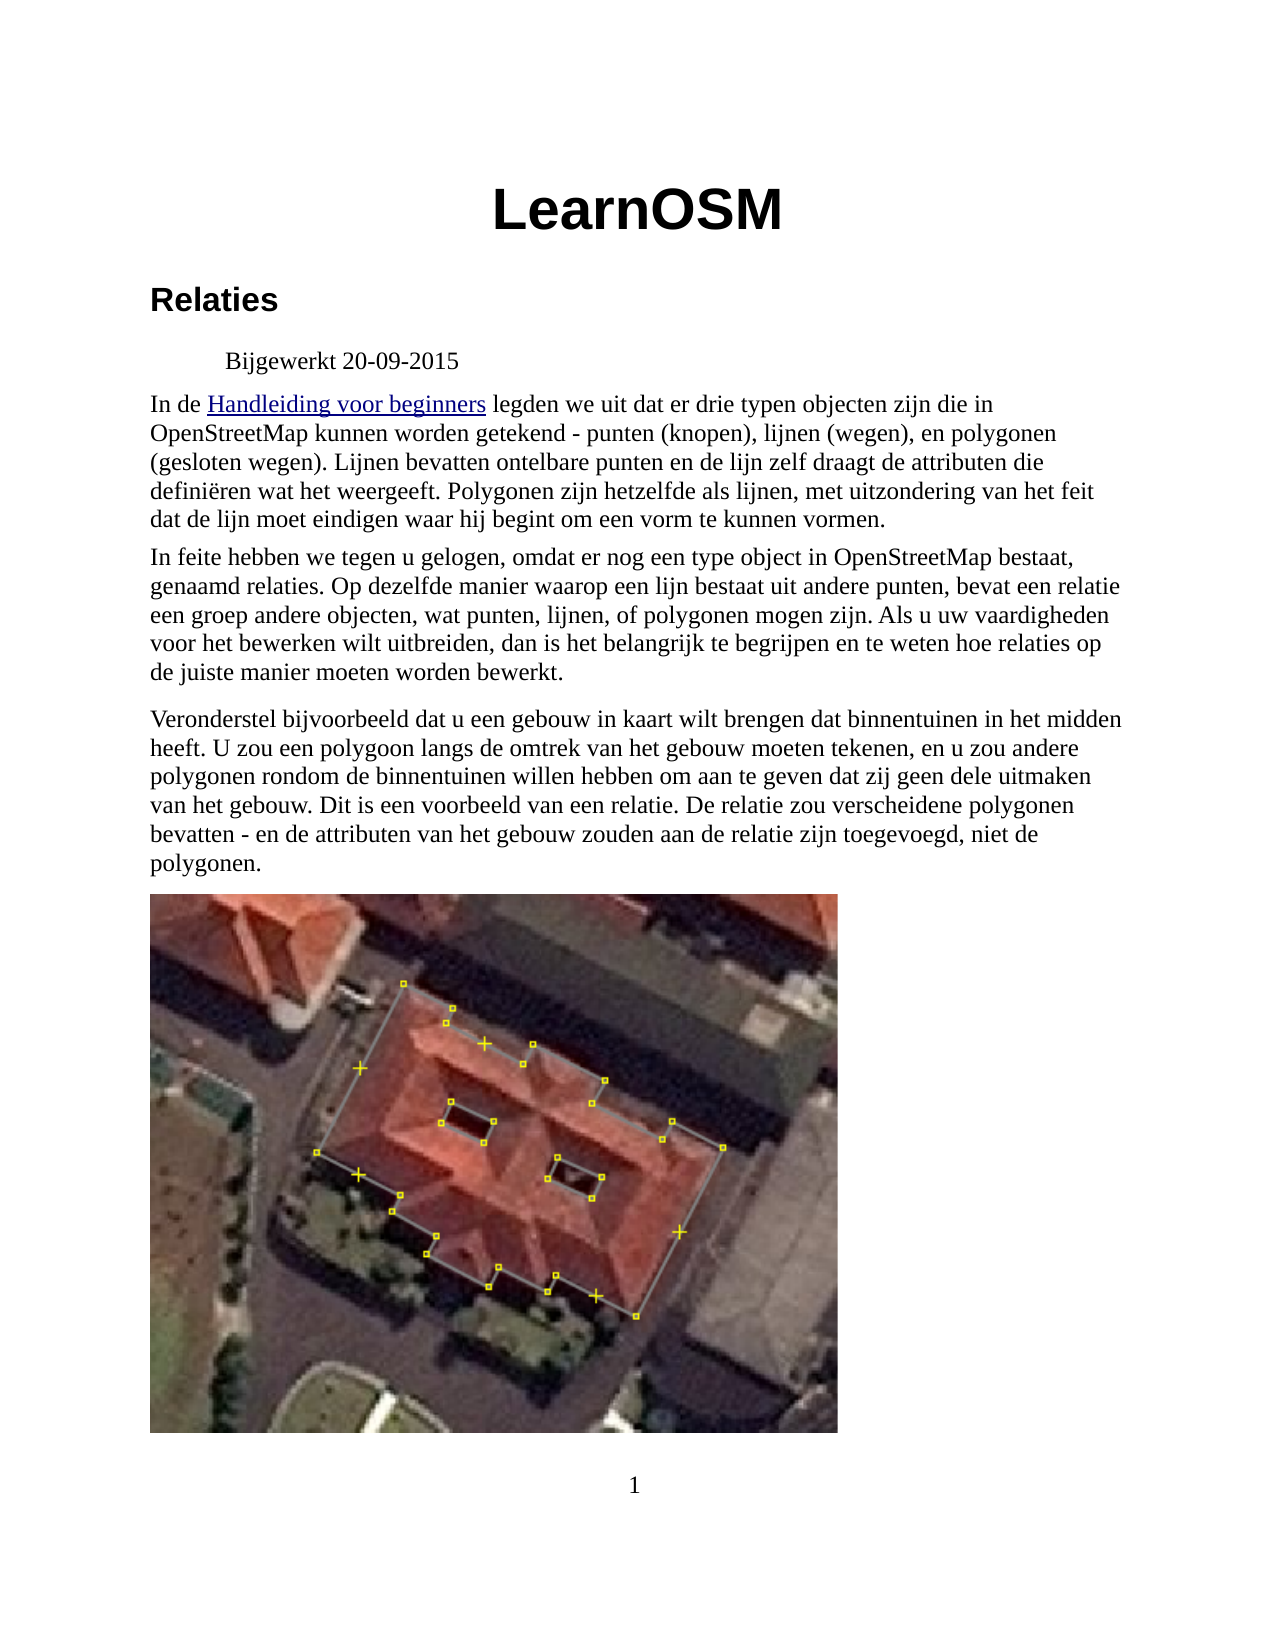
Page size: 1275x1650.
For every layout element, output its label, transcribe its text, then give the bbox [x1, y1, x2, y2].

text In feite hebben we tegen u gelogen, omdat er nog een type object in OpenStreetMap bestaat, genaamd relaties. Op dezelfde manier waarop een lijn bestaat uit andere punten, bevat een relatie een groep andere objecten, wat punten, lijnen, of polygonen mogen zijn. Als u uw vaardigheden voor het bewerken wilt uitbreiden, dan is het belangrijk te begrijpen en te weten hoe relaties op de juiste manier moeten worden bewerkt. [150, 542, 1125, 686]
picture [150, 894, 838, 1433]
subtitle Relaties [150, 279, 1125, 318]
text Veronderstel bijvoorbeeld dat u een gebouw in kaart wilt brengen dat binnentuinen in het midden heeft. U zou een polygoon langs de omtrek van het gebouw moeten tekenen, en u zou andere polygonen rondom de binnentuinen willen hebben om aan te geven dat zij geen dele uitmaken van het gebouw. Dit is een voorbeeld van een relatie. De relatie zou verscheidene polygonen bevatten - en de attributen van het gebouw zouden aan de relatie zijn toegevoegd, niet de polygonen. [150, 704, 1125, 876]
text Bijgewerkt 20-09-2015 [225, 346, 1125, 374]
text In de Handleiding voor beginners legden we uit dat er drie typen objecten zijn die in OpenStreetMap kunnen worden getekend - punten (knopen), lijnen (wegen), en polygonen (gesloten wegen). Lijnen bevatten ontelbare punten en de lijn zelf draagt de attributen die definiëren wat het weergeeft. Polygonen zijn hetzelfde als lijnen, met uitzondering van het feit dat de lijn moet eindigen waar hij begint om een vorm te kunnen vormen. [150, 389, 1125, 533]
title LearnOSM [150, 175, 1125, 242]
